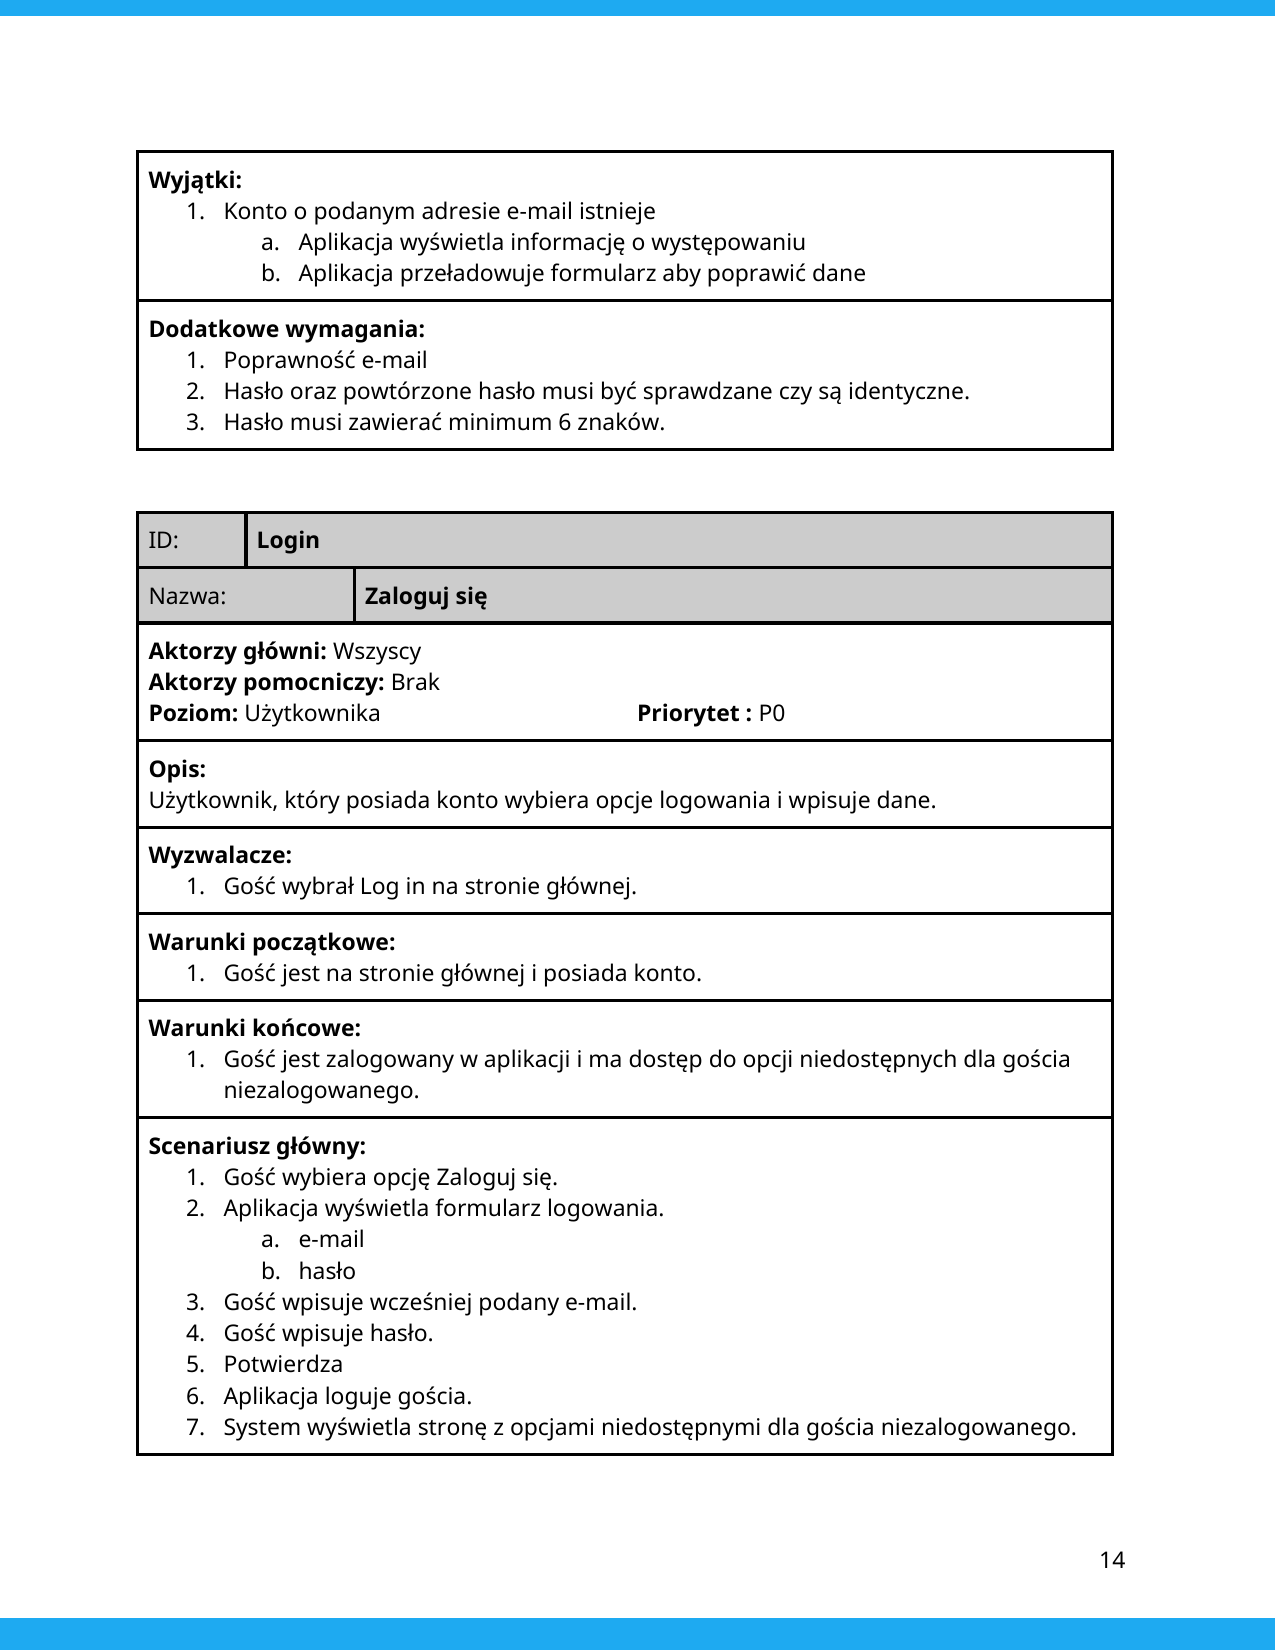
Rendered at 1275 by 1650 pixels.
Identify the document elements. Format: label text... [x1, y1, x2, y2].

table_header Login [248, 514, 1111, 566]
picture [0, 1618, 1275, 1650]
table_cell Scenariusz główny: Gość wybiera opcję Zaloguj się. Aplikacja wyświetla formularz logowania. e-mail hasło Gość wpisuje wcześniej podany e-mail. Gość wpisuje hasło. Potwierdza Aplikacja loguje gościa. System wyświetla stronę z opcjami niedostępnymi dla gościa niezalogowanego. [139, 1119, 1111, 1453]
table_cell Warunki początkowe: Gość jest na stronie głównej i posiada konto. [139, 915, 1111, 998]
table_header ID: [139, 514, 244, 566]
table_cell Warunki końcowe: Gość jest zalogowany w aplikacji i ma dostęp do opcji niedostępnych dla gościa niezalogowanego. [139, 1002, 1111, 1116]
table_cell Dodatkowe wymagania: Poprawność e-mail Hasło oraz powtórzone hasło musi być sprawdzane czy są identyczne. Hasło musi zawierać minimum 6 znaków. [139, 302, 1111, 448]
table_cell Zaloguj się [356, 569, 1111, 621]
table_cell Opis: Użytkownik, który posiada konto wybiera opcje logowania i wpisuje dane. [139, 742, 1111, 826]
table_cell Nazwa: [139, 569, 353, 621]
table_cell Wyzwalacze: Gość wybrał Log in na stronie głównej. [139, 829, 1111, 912]
table_cell Wyjątki: Konto o podanym adresie e-mail istnieje Aplikacja wyświetla informację o występowaniu Aplikacja przeładowuje formularz aby poprawić dane [139, 153, 1111, 299]
picture [0, 0, 1275, 16]
table_cell Aktorzy główni: Wszyscy Aktorzy pomocniczy: Brak Poziom: Użytkownika Priorytet : P0 [139, 625, 1111, 739]
